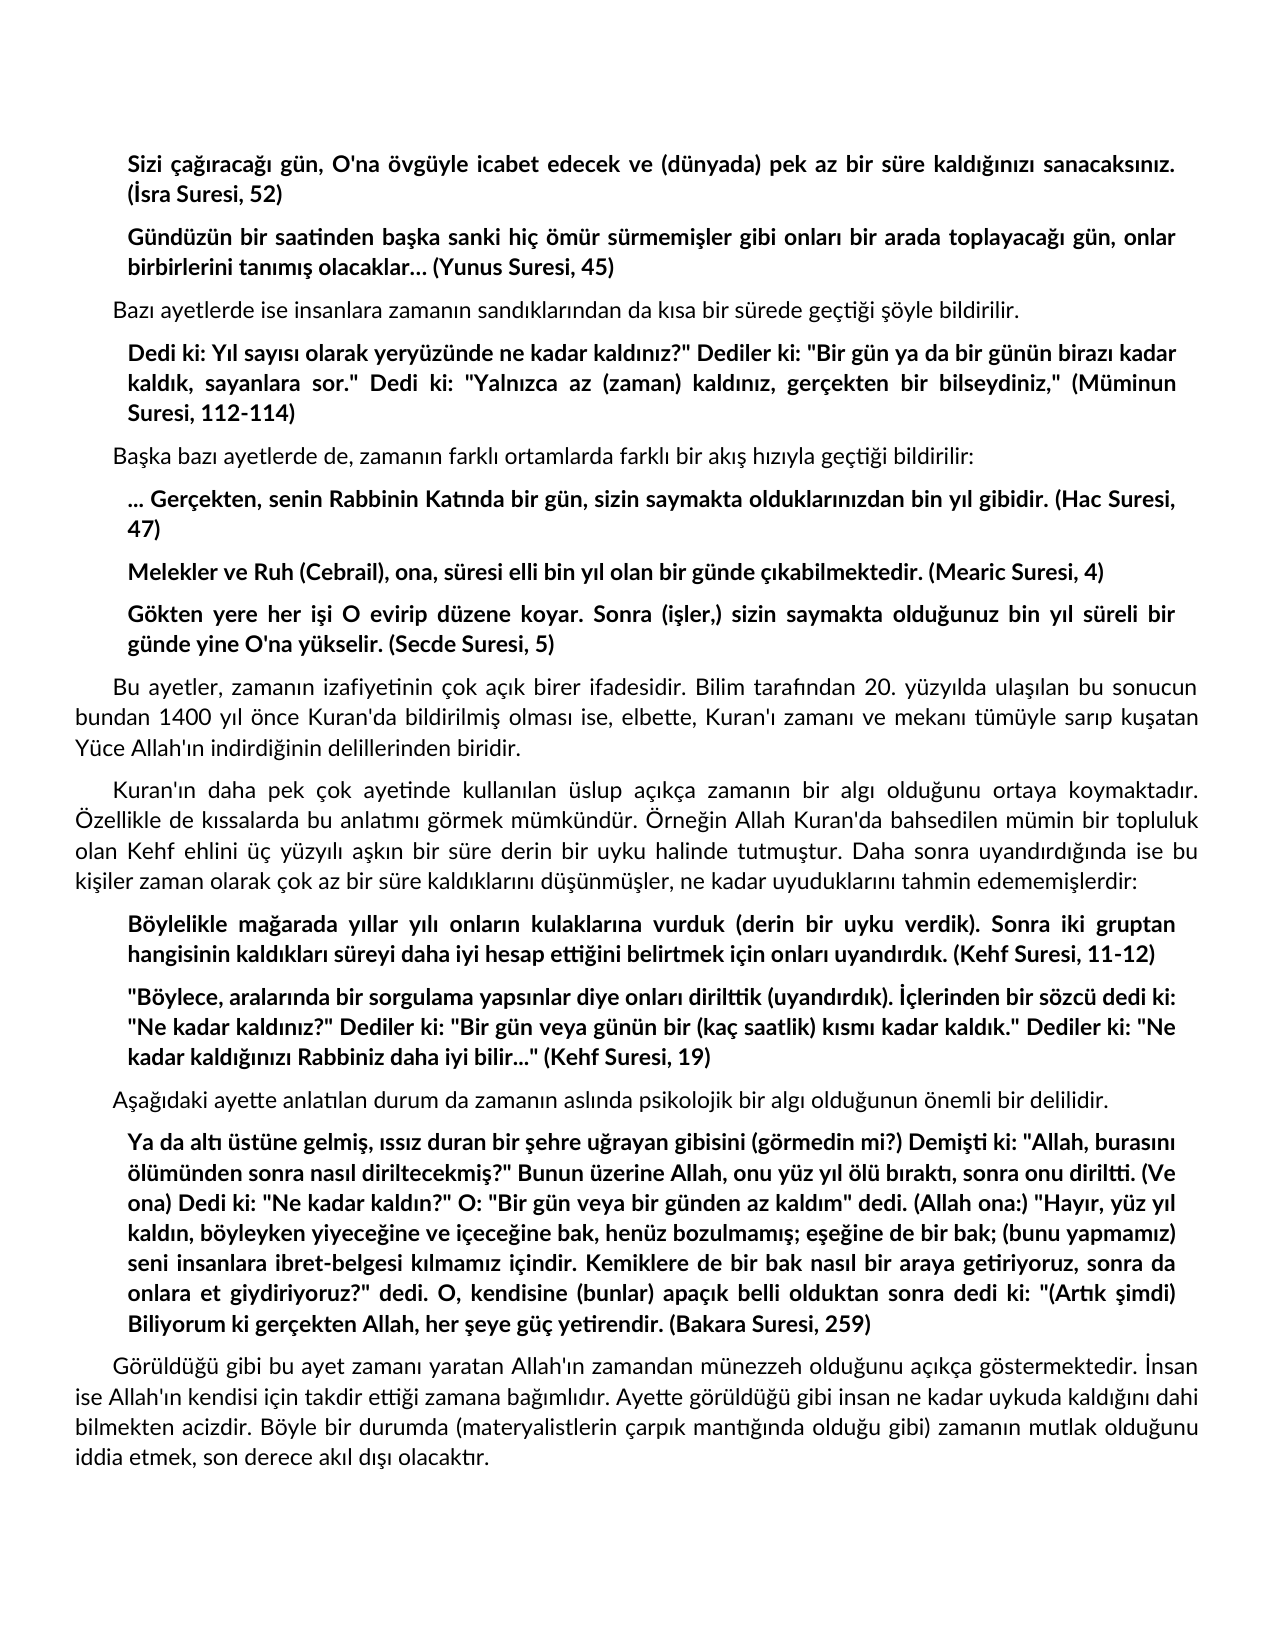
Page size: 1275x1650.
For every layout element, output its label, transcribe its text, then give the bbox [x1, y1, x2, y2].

text Kuran'ın daha pek çok ayetinde kullanılan üslup açıkça zamanın bir algı olduğunu ortaya koymaktadır. Özellikle de kıssalarda bu anlatımı görmek mümkündür. Örneğin Allah Kuran'da bahsedilen mümin bir topluluk olan Kehf ehlini üç yüzyılı aşkın bir süre derin bir uyku halinde tutmuştur. Daha sonra uyandırdığında ise bu kişiler zaman olarak çok az bir süre kaldıklarını düşünmüşler, ne kadar uyuduklarını tahmin edememişlerdir: [75, 776, 1200, 894]
text "Böylece, aralarında bir sorgulama yapsınlar diye onları dirilttik (uyandırdık). İçlerinden bir sözcü dedi ki: "Ne kadar kaldınız?" Dediler ki: "Bir gün veya günün bir (kaç saatlik) kısmı kadar kaldık." Dediler ki: "Ne kadar kaldığınızı Rabbiniz daha iyi bilir..." (Kehf Suresi, 19) [127, 982, 1177, 1070]
text Dedi ki: Yıl sayısı olarak yeryüzünde ne kadar kaldınız?" Dediler ki: "Bir gün ya da bir günün birazı kadar kaldık, sayanlara sor." Dedi ki: "Yalnızca az (zaman) kaldınız, gerçekten bir bilseydiniz," (Müminun Suresi, 112-114) [127, 338, 1177, 426]
text Melekler ve Ruh (Cebrail), ona, süresi elli bin yıl olan bir günde çıkabilmektedir. (Mearic Suresi, 4) [127, 557, 1177, 585]
text Böylelikle mağarada yıllar yılı onların kulaklarına vurduk (derin bir uyku verdik). Sonra iki gruptan hangisinin kaldıkları süreyi daha iyi hesap ettiğini belirtmek için onları uyandırdık. (Kehf Suresi, 11-12) [127, 909, 1177, 967]
text Sizi çağıracağı gün, O'na övgüyle icabet edecek ve (dünyada) pek az bir süre kaldığınızı sanacaksınız. (İsra Suresi, 52) [127, 150, 1177, 208]
text Bu ayetler, zamanın izafiyetinin çok açık birer ifadesidir. Bilim tarafından 20. yüzyılda ulaşılan bu sonucun bundan 1400 yıl önce Kuran'da bildirilmiş olması ise, elbette, Kuran'ı zamanı ve mekanı tümüyle sarıp kuşatan Yüce Allah'ın indirdiğinin delillerinden biridir. [75, 673, 1200, 761]
text Ya da altı üstüne gelmiş, ıssız duran bir şehre uğrayan gibisini (görmedin mi?) Demişti ki: "Allah, burasını ölümünden sonra nasıl diriltecekmiş?" Bunun üzerine Allah, onu yüz yıl ölü bıraktı, sonra onu diriltti. (Ve ona) Dedi ki: "Ne kadar kaldın?" O: "Bir gün veya bir günden az kaldım" dedi. (Allah ona:) "Hayır, yüz yıl kaldın, böyleyken yiyeceğine ve içeceğine bak, henüz bozulmamış; eşeğine de bir bak; (bunu yapmamız) seni insanlara ibret-belgesi kılmamız içindir. Kemiklere de bir bak nasıl bir araya getiriyoruz, sonra da onlara et giydiriyoruz?" dedi. O, kendisine (bunlar) apaçık belli olduktan sonra dedi ki: "(Artık şimdi) Biliyorum ki gerçekten Allah, her şeye güç yetirendir. (Bakara Suresi, 259) [127, 1128, 1177, 1337]
text Gökten yere her işi O evirip düzene koyar. Sonra (işler,) sizin saymakta olduğunuz bin yıl süreli bir günde yine O'na yükselir. (Secde Suresi, 5) [127, 600, 1177, 658]
text Aşağıdaki ayette anlatılan durum da zamanın aslında psikolojik bir algı olduğunun önemli bir delilidir. [75, 1085, 1200, 1113]
text ... Gerçekten, senin Rabbinin Katında bir gün, sizin saymakta olduklarınızdan bin yıl gibidir. (Hac Suresi, 47) [127, 484, 1177, 542]
text Gündüzün bir saatinden başka sanki hiç ömür sürmemişler gibi onları bir arada toplayacağı gün, onlar birbirlerini tanımış olacaklar… (Yunus Suresi, 45) [127, 223, 1177, 281]
text Bazı ayetlerde ise insanlara zamanın sandıklarından da kısa bir sürede geçtiği şöyle bildirilir. [75, 296, 1200, 323]
text Görüldüğü gibi bu ayet zamanı yaratan Allah'ın zamandan münezzeh olduğunu açıkça göstermektedir. İnsan ise Allah'ın kendisi için takdir ettiği zamana bağımlıdır. Ayette görüldüğü gibi insan ne kadar uykuda kaldığını dahi bilmekten acizdir. Böyle bir durumda (materyalistlerin çarpık mantığında olduğu gibi) zamanın mutlak olduğunu iddia etmek, son derece akıl dışı olacaktır. [75, 1352, 1200, 1470]
text Başka bazı ayetlerde de, zamanın farklı ortamlarda farklı bir akış hızıyla geçtiği bildirilir: [75, 442, 1200, 469]
